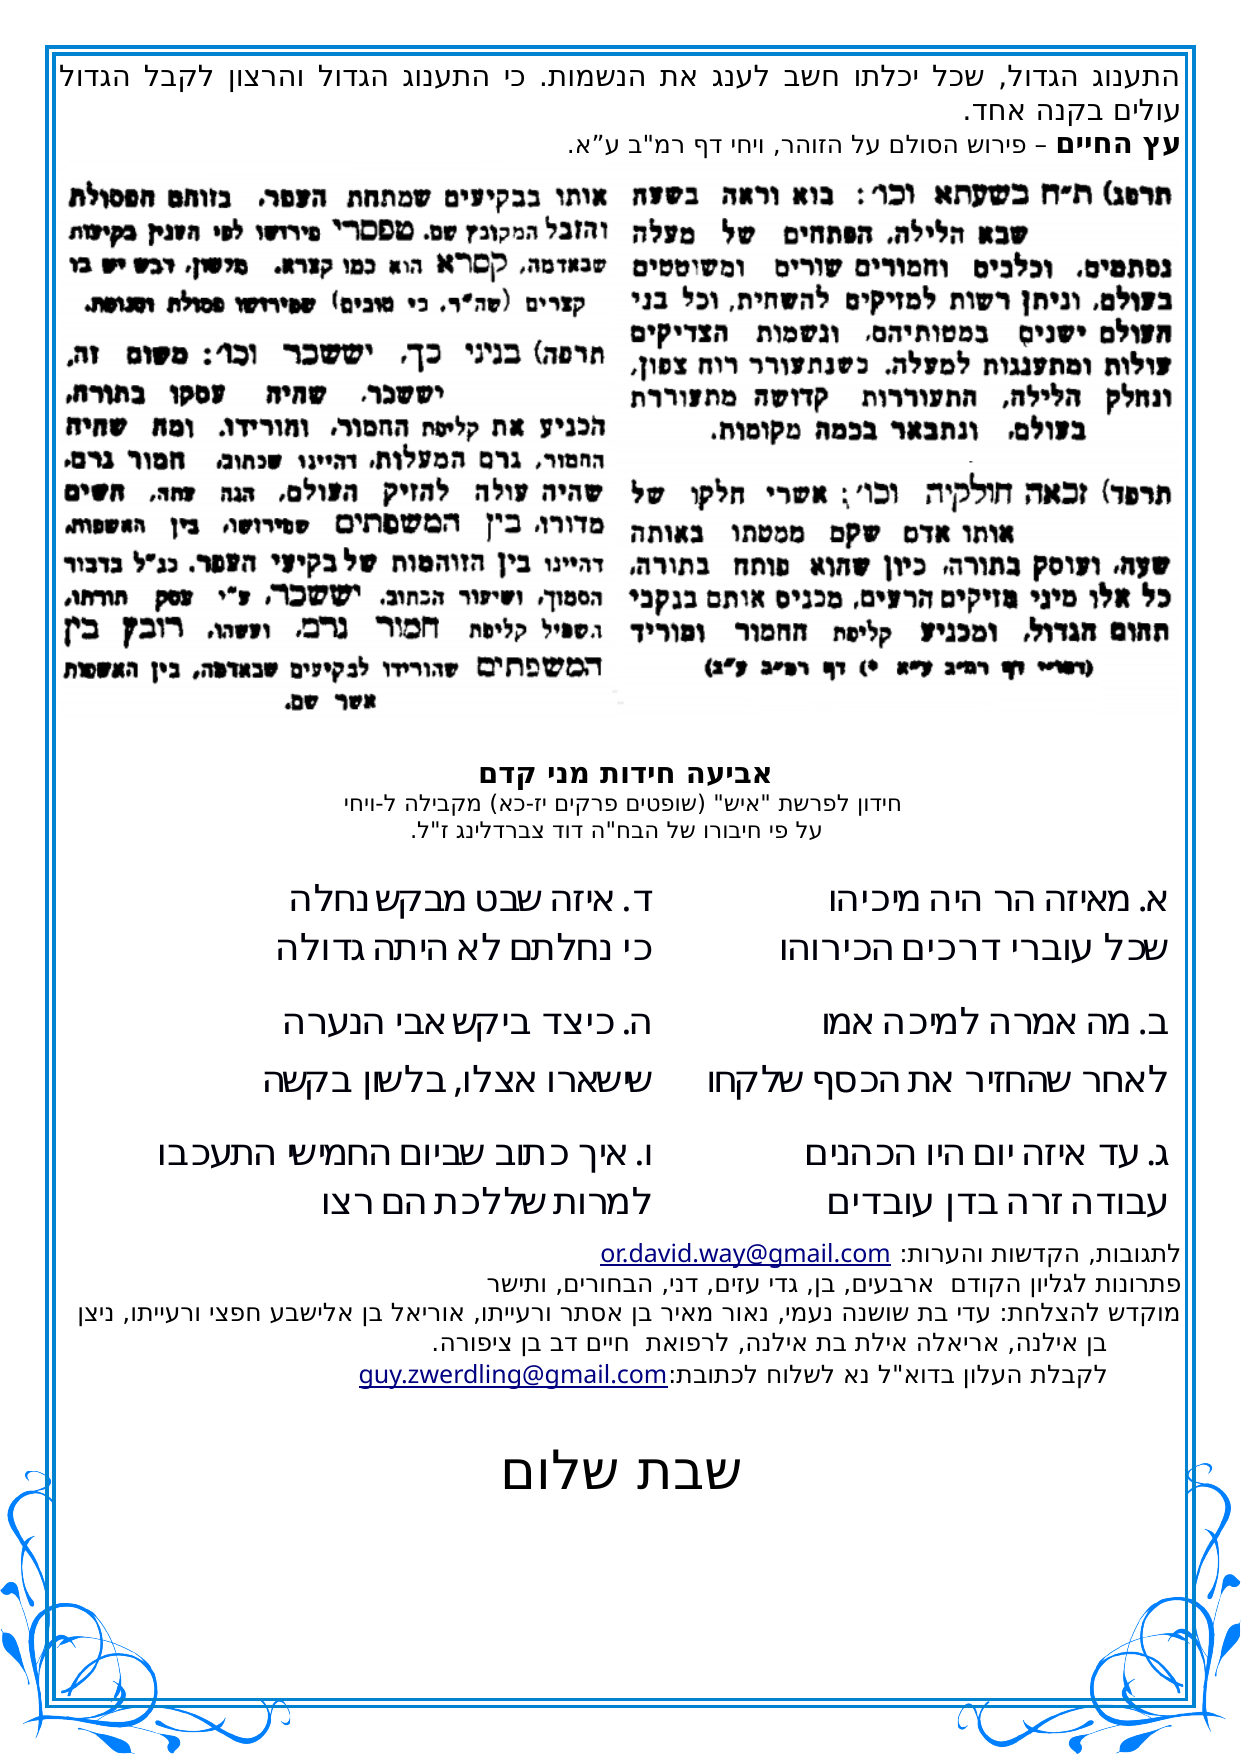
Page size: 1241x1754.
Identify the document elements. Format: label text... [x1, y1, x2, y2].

list פתרונות לגליון הקודם ארבעים, בן, גדי עזים, דני, הבחורים, ותישר [59, 1269, 1182, 1298]
list על פי חיבורו של הבח"ה דוד צברדלינג ז"ל. [59, 817, 1182, 844]
list לתגובות, הקדשות והערות: or.david.way@gmail.com [59, 875, 1182, 1269]
list לקבלת העלון בדוא"ל נא לשלוח לכתובת:guy.zwerdling@gmail.com [59, 1357, 1182, 1391]
picture [957, 1463, 1192, 1705]
picture [58, 160, 1182, 717]
picture [957, 1463, 1185, 1698]
text חידון לפרשת "איש" (שופטים פרקים יז-כא) מקבילה ל-ויחי [59, 791, 1185, 817]
picture [49, 1471, 291, 1705]
list אביעה חידות מני קדם [59, 757, 1182, 791]
picture [56, 1471, 291, 1698]
list מוקדש להצלחת: עדי בת שושנה נעמי, נאור מאיר בן אסתר ורעייתו, אוריאל בן אלישבע חפצי ורעייתו, ניצן בן אילנה, אריאלה אילת בת אילנה, לרפואת חיים דב בן ציפורה. [59, 1298, 1182, 1357]
picture [0, 1471, 291, 1754]
picture [957, 1463, 1241, 1754]
list עץ החיים – פירוש הסולם על הזוהר, ויחי דף רמ"ב ע”א. [59, 127, 1182, 160]
text התענוג הגדול, שכל יכלתו חשב לענג את הנשמות. כי התענוג הגדול והרצון לקבל הגדול עולים בקנה אחד. [59, 59, 1182, 127]
